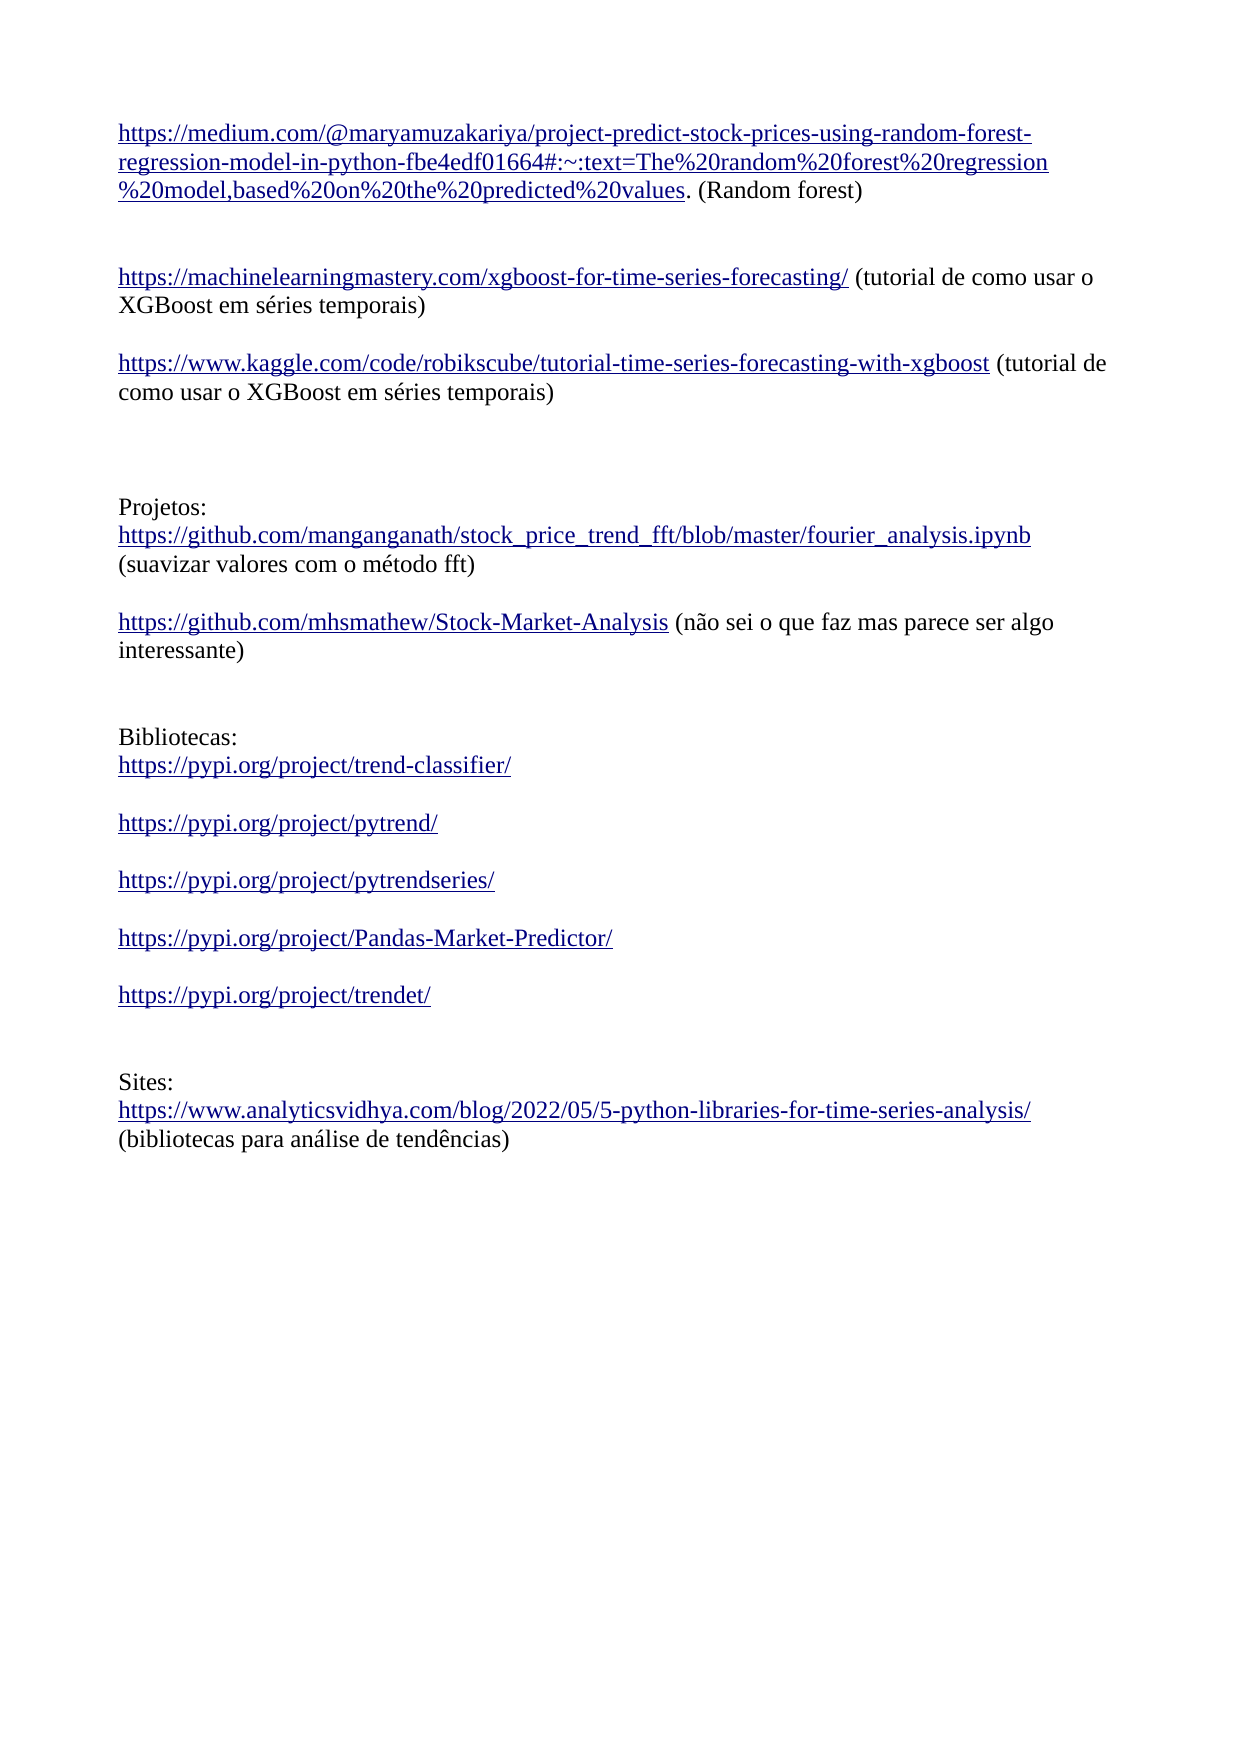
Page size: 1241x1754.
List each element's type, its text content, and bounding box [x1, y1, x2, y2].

text https://pypi.org/project/trend-classifier/ [118, 751, 1122, 779]
text Bibliotecas: [118, 722, 1122, 751]
text https://machinelearningmastery.com/xgboost-for-time-series-forecasting/ (tutorial de como usar o XGBoost em séries temporais) [118, 262, 1122, 319]
text https://github.com/mhsmathew/Stock-Market-Analysis (não sei o que faz mas parece ser algo interessante) [118, 607, 1122, 664]
text Projetos: [118, 492, 1122, 521]
text https://pypi.org/project/Pandas-Market-Predictor/ [118, 923, 1122, 952]
text Sites: [118, 1067, 1122, 1096]
text https://medium.com/@maryamuzakariya/project-predict-stock-prices-using-random-forest-regression-model-in-python-fbe4edf01664#:~:text=The%20random%20forest%20regression%20model,based%20on%20the%20predicted%20values. (Random forest) [118, 118, 1122, 204]
text https://pypi.org/project/pytrendseries/ [118, 866, 1122, 894]
text https://www.kaggle.com/code/robikscube/tutorial-time-series-forecasting-with-xgboost (tutorial de como usar o XGBoost em séries temporais) [118, 348, 1122, 406]
text https://pypi.org/project/pytrend/ [118, 808, 1122, 837]
text https://pypi.org/project/trendet/ [118, 981, 1122, 1009]
text https://github.com/manganganath/stock_price_trend_fft/blob/master/fourier_analysis.ipynb (suavizar valores com o método fft) [118, 521, 1122, 578]
text https://www.analyticsvidhya.com/blog/2022/05/5-python-libraries-for-time-series-analysis/ (bibliotecas para análise de tendências) [118, 1096, 1122, 1153]
